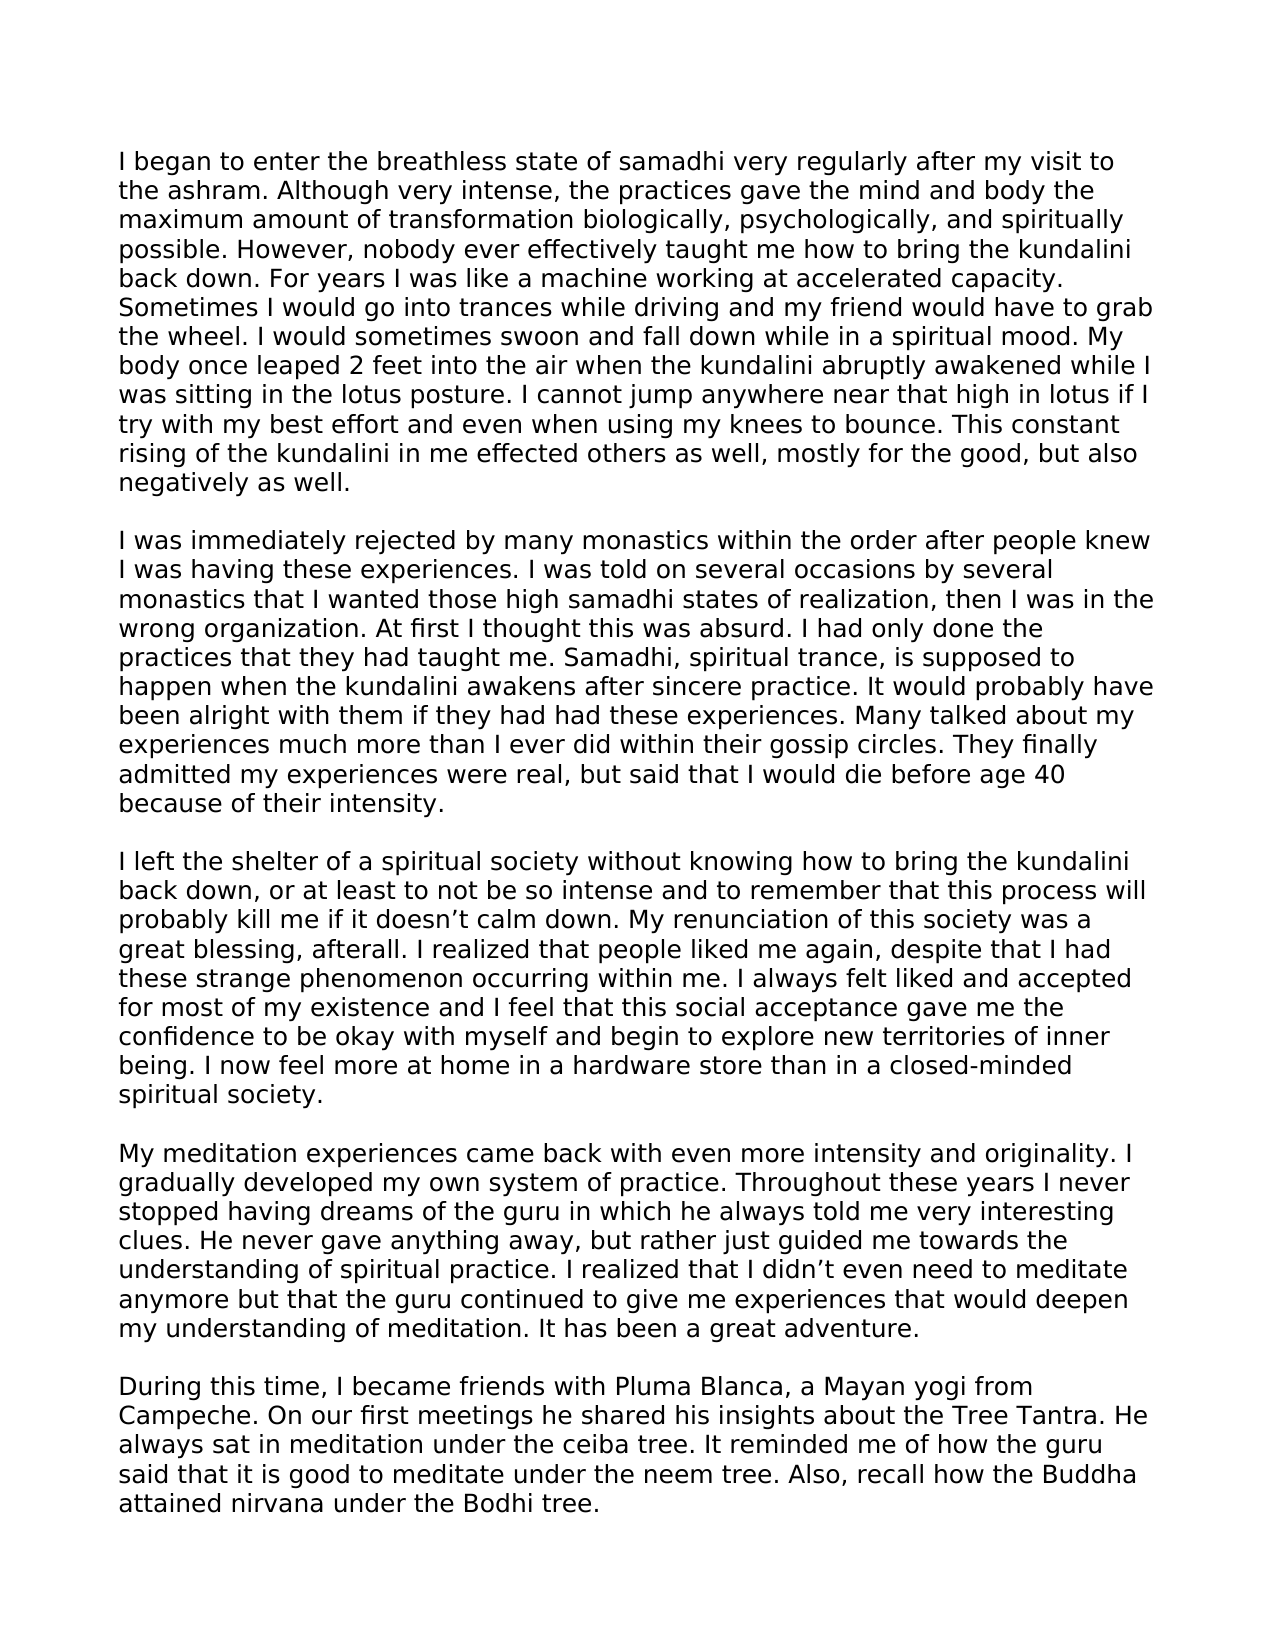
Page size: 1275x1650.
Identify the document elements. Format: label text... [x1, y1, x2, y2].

text I began to enter the breathless state of samadhi very regularly after my visit to the ashram. Although very intense, the practices gave the mind and body the maximum amount of transformation biologically, psychologically, and spiritually possible. However, nobody ever effectively taught me how to bring the kundalini back down. For years I was like a machine working at accelerated capacity. Sometimes I would go into trances while driving and my friend would have to grab the wheel. I would sometimes swoon and fall down while in a spiritual mood. My body once leaped 2 feet into the air when the kundalini abruptly awakened while I was sitting in the lotus posture. I cannot jump anywhere near that high in lotus if I try with my best effort and even when using my knees to bounce. This constant rising of the kundalini in me effected others as well, mostly for the good, but also negatively as well. I was immediately rejected by many monastics within the order after people knew I was having these experiences. I was told on several occasions by several monastics that I wanted those high samadhi states of realization, then I was in the wrong organization. At first I thought this was absurd. I had only done the practices that they had taught me. Samadhi, spiritual trance, is supposed to happen when the kundalini awakens after sincere practice. It would probably have been alright with them if they had had these experiences. Many talked about my experiences much more than I ever did within their gossip circles. They finally admitted my experiences were real, but said that I would die before age 40 because of their intensity. I left the shelter of a spiritual society without knowing how to bring the kundalini back down, or at least to not be so intense and to remember that this process will probably kill me if it doesn’t calm down. My renunciation of this society was a great blessing, afterall. I realized that people liked me again, despite that I had these strange phenomenon occurring within me. I always felt liked and accepted for most of my existence and I feel that this social acceptance gave me the confidence to be okay with myself and begin to explore new territories of inner being. I now feel more at home in a hardware store than in a closed-minded spiritual society. My meditation experiences came back with even more intensity and originality. I gradually developed my own system of practice. Throughout these years I never stopped having dreams of the guru in which he always told me very interesting clues. He never gave anything away, but rather just guided me towards the understanding of spiritual practice. I realized that I didn’t even need to meditate anymore but that the guru continued to give me experiences that would deepen my understanding of meditation. It has been a great adventure. During this time, I became friends with Pluma Blanca, a Mayan yogi from Campeche. On our first meetings he shared his insights about the Tree Tantra. He always sat in meditation under the ceiba tree. It reminded me of how the guru said that it is good to meditate under the neem tree. Also, recall how the Buddha attained nirvana under the Bodhi tree. [118, 118, 1157, 1518]
